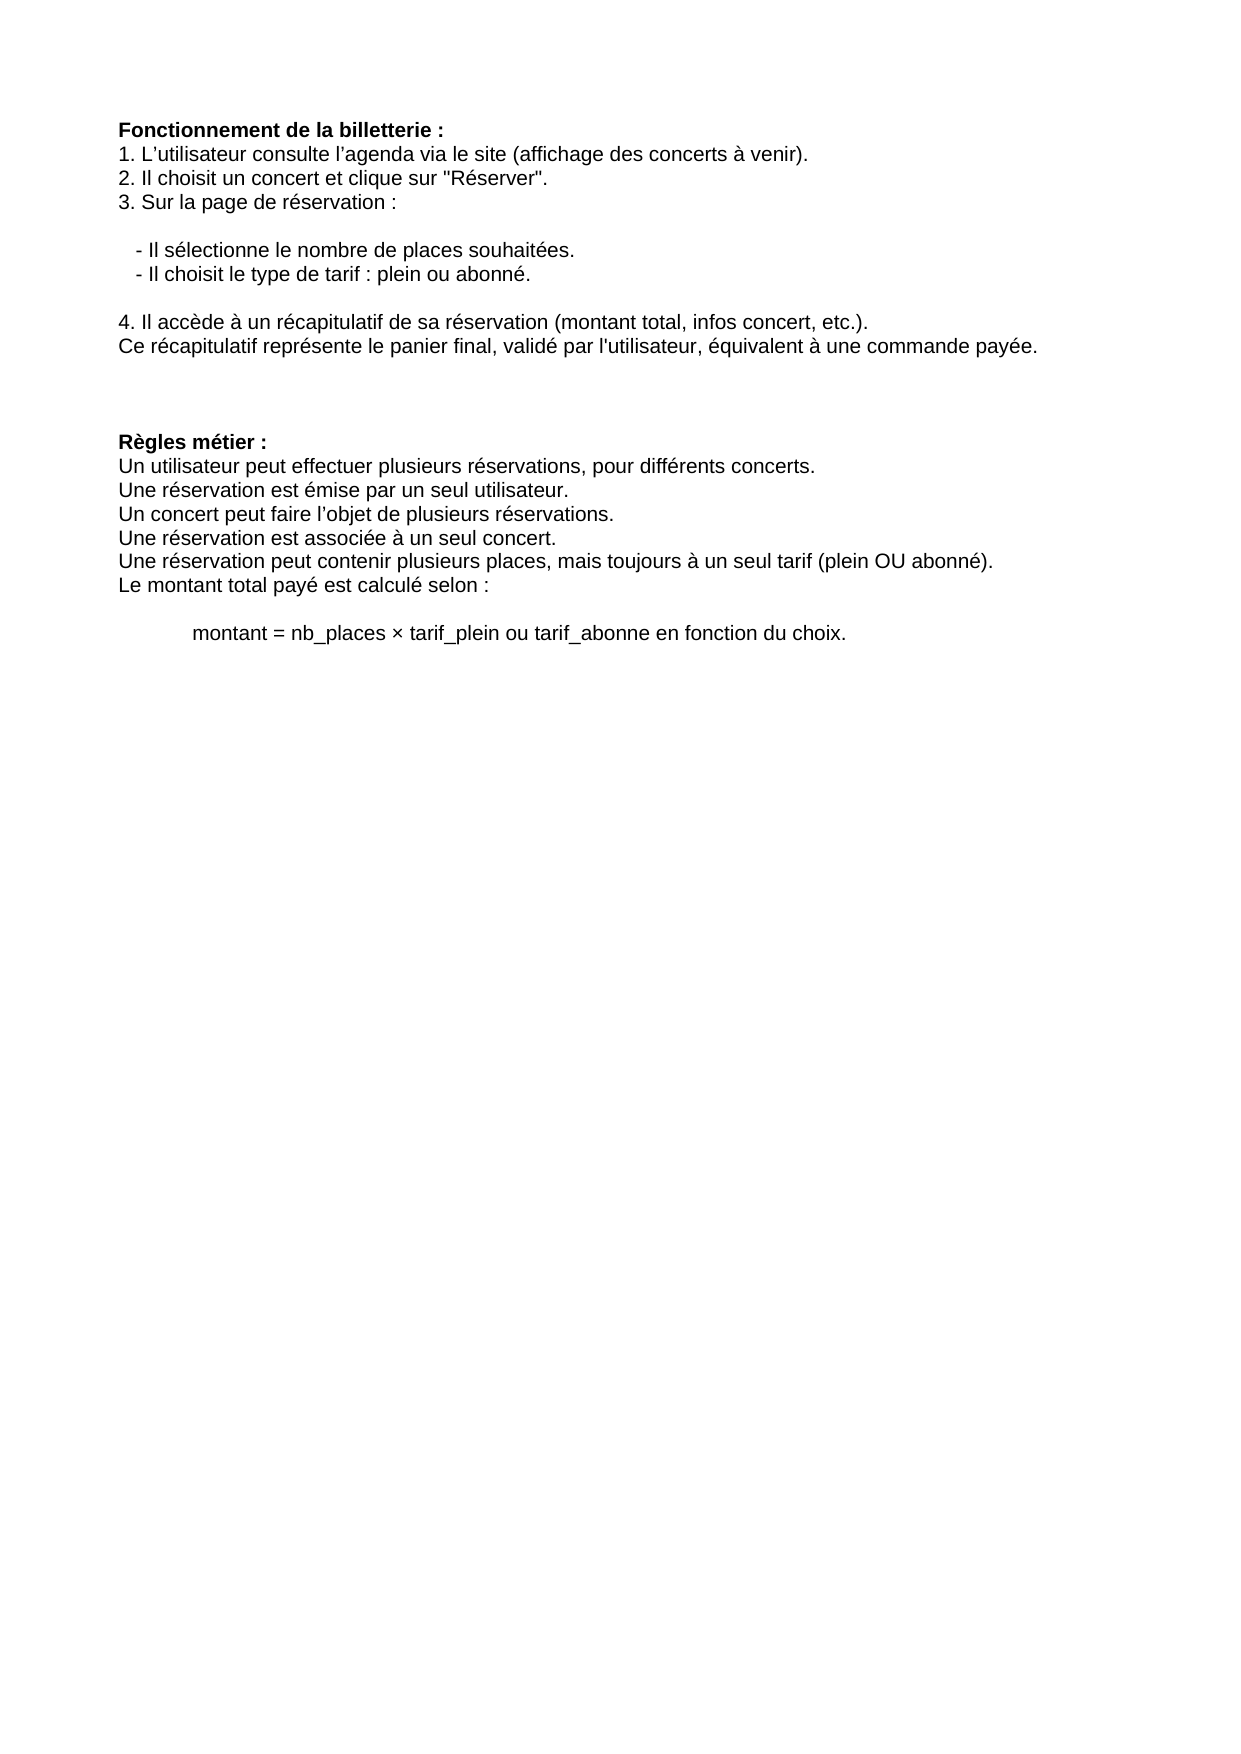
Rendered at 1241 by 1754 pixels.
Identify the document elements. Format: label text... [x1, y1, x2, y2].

text Règles métier : [118, 429, 1122, 453]
text Une réservation peut contenir plusieurs places, mais toujours à un seul tarif (plein OU abonné). [118, 549, 1122, 573]
text Une réservation est associée à un seul concert. [118, 525, 1122, 549]
text Le montant total payé est calculé selon : [118, 573, 1122, 597]
text 1. L’utilisateur consulte l’agenda via le site (affichage des concerts à venir). [118, 142, 1122, 166]
text 2. Il choisit un concert et clique sur "Réserver". [118, 166, 1122, 190]
text 4. Il accède à un récapitulatif de sa réservation (montant total, infos concert, etc.). [118, 310, 1122, 334]
text - Il sélectionne le nombre de places souhaitées. [118, 238, 1122, 262]
text - Il choisit le type de tarif : plein ou abonné. [118, 262, 1122, 286]
text montant = nb_places × tarif_plein ou tarif_abonne en fonction du choix. [118, 621, 1122, 645]
text Ce récapitulatif représente le panier final, validé par l'utilisateur, équivalent à une commande payée. [118, 334, 1122, 358]
text Une réservation est émise par un seul utilisateur. [118, 477, 1122, 501]
text Fonctionnement de la billetterie : [118, 118, 1122, 142]
text Un utilisateur peut effectuer plusieurs réservations, pour différents concerts. [118, 453, 1122, 477]
text 3. Sur la page de réservation : [118, 190, 1122, 214]
text Un concert peut faire l’objet de plusieurs réservations. [118, 501, 1122, 525]
